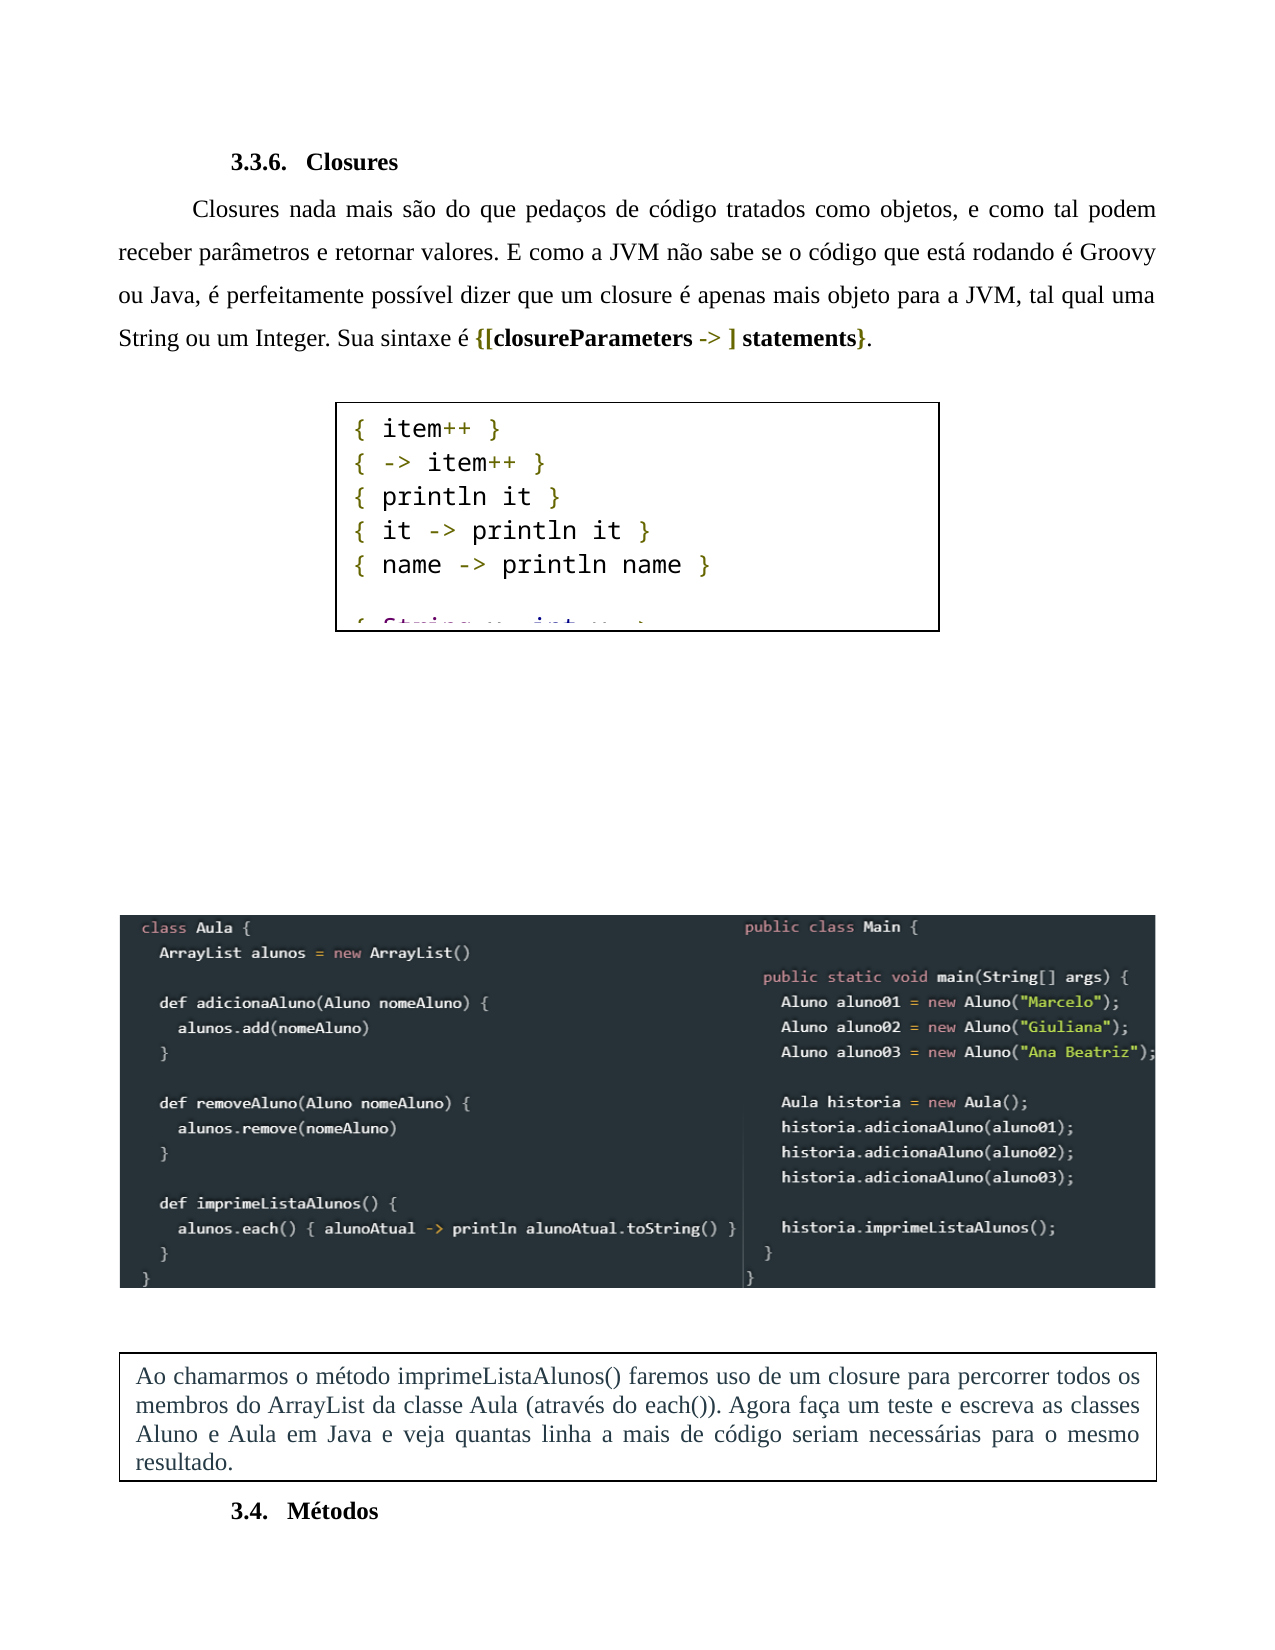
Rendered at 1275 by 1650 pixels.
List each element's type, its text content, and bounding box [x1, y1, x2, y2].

text { name -> println name } [352, 547, 923, 581]
text { String x, int y -> [352, 610, 923, 623]
text Closures nada mais são do que pedaços de código tratados como objetos, e como tal podem receber parâmetros e retornar valores. E como a JVM não sabe se o código que está rodando é Groovy ou Java, é perfeitamente possível dizer que um closure é apenas mais objeto para a JVM, tal qual uma String ou um Integer. Sua sintaxe é {[closureParameters -> ] statements}. [118, 194, 1157, 352]
text { println it } [352, 479, 923, 513]
list Closures [231, 147, 1157, 176]
text { -> item++ } [352, 445, 923, 479]
text { item++ } [352, 411, 923, 445]
list Métodos [231, 1482, 1157, 1525]
text Ao chamarmos o método imprimeListaAlunos() faremos uso de um closure para percorrer todos os membros do ArrayList da classe Aula (através do each()). Agora faça um teste e escreva as classes Aluno e Aula em Java e veja quantas linha a mais de código seriam necessárias para o mesmo resultado. [135, 1361, 1141, 1473]
text { it -> println it } [352, 513, 923, 547]
